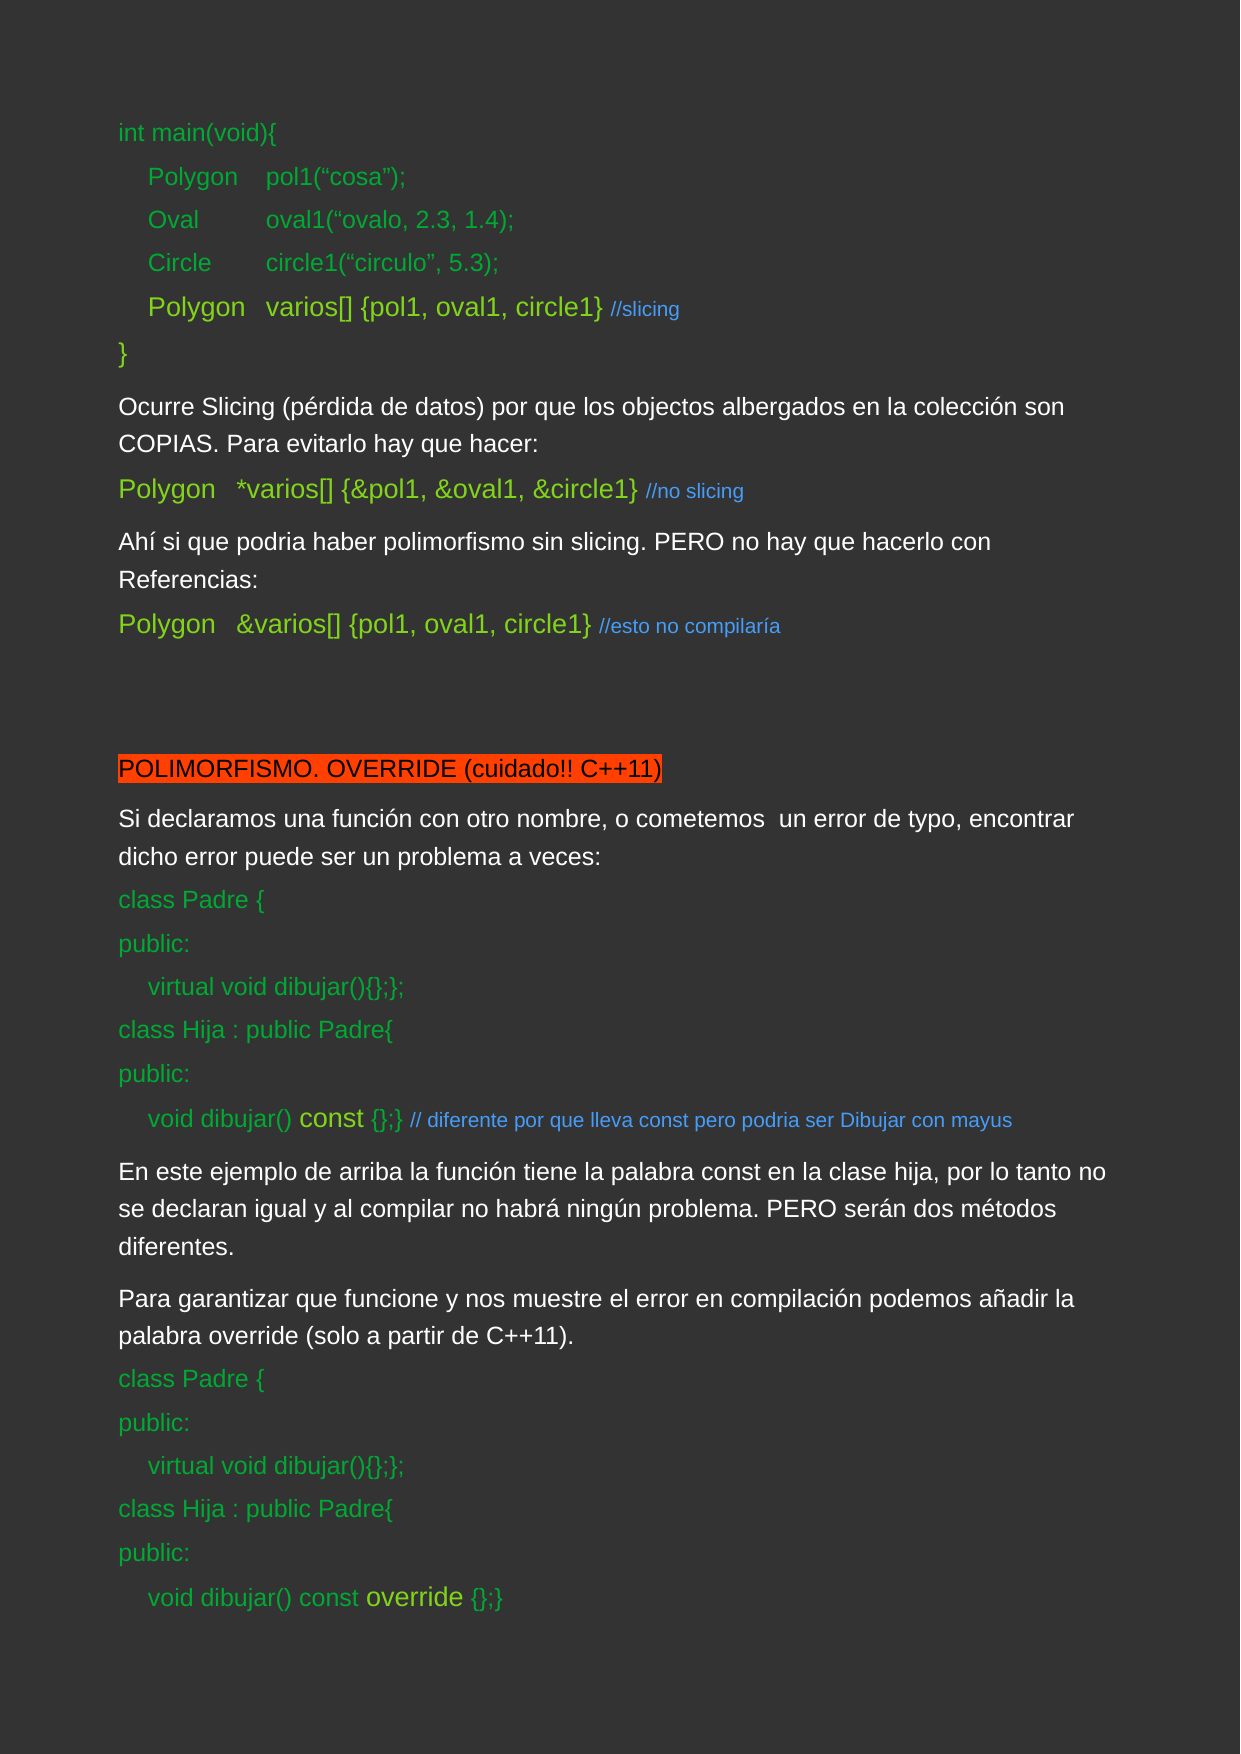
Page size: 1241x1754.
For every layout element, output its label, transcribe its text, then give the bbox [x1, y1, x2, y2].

text } [118, 337, 1122, 368]
text Circle circle1(“circulo”, 5.3); [118, 248, 1122, 277]
text Polygon varios[] {pol1, oval1, circle1} //slicing [118, 291, 1122, 323]
text class Hija : public Padre{ [118, 1015, 1122, 1044]
text class Hija : public Padre{ [118, 1494, 1122, 1523]
text virtual void dibujar(){};}; [118, 972, 1122, 1001]
text Para garantizar que funcione y nos muestre el error en compilación podemos añadir la palabra override (solo a partir de C++11). [118, 1275, 1122, 1350]
text int main(void){ [118, 118, 1122, 147]
text En este ejemplo de arriba la función tiene la palabra const en la clase hija, por lo tanto no se declaran igual y al compilar no habrá ningún problema. PERO serán dos métodos diferentes. [118, 1148, 1122, 1260]
text public: [118, 1408, 1122, 1436]
text public: [118, 928, 1122, 957]
text virtual void dibujar(){};}; [118, 1451, 1122, 1480]
text Polygon &varios[] {pol1, oval1, circle1} //esto no compilaría [118, 608, 1122, 639]
text public: [118, 1538, 1122, 1566]
text void dibujar() const {};} // diferente por que lleva const pero podria ser Dibujar con mayus [118, 1102, 1122, 1133]
text Oval oval1(“ovalo, 2.3, 1.4); [118, 205, 1122, 233]
text class Padre { [118, 1364, 1122, 1393]
subtitle POLIMORFISMO. OVERRIDE (cuidado!! C++11) [118, 746, 1122, 783]
text public: [118, 1058, 1122, 1087]
text Ahí si que podria haber polimorfismo sin slicing. PERO no hay que hacerlo con Referencias: [118, 518, 1122, 593]
text Si declaramos una función con otro nombre, o cometemos un error de typo, encontrar dicho error puede ser un problema a veces: [118, 796, 1122, 871]
text Ocurre Slicing (pérdida de datos) por que los objectos albergados en la colección son COPIAS. Para evitarlo hay que hacer: [118, 383, 1122, 458]
text void dibujar() const override {};} [118, 1581, 1122, 1612]
text Polygon pol1(“cosa”); [118, 161, 1122, 190]
text class Padre { [118, 885, 1122, 914]
text Polygon *varios[] {&pol1, &oval1, &circle1} //no slicing [118, 473, 1122, 504]
